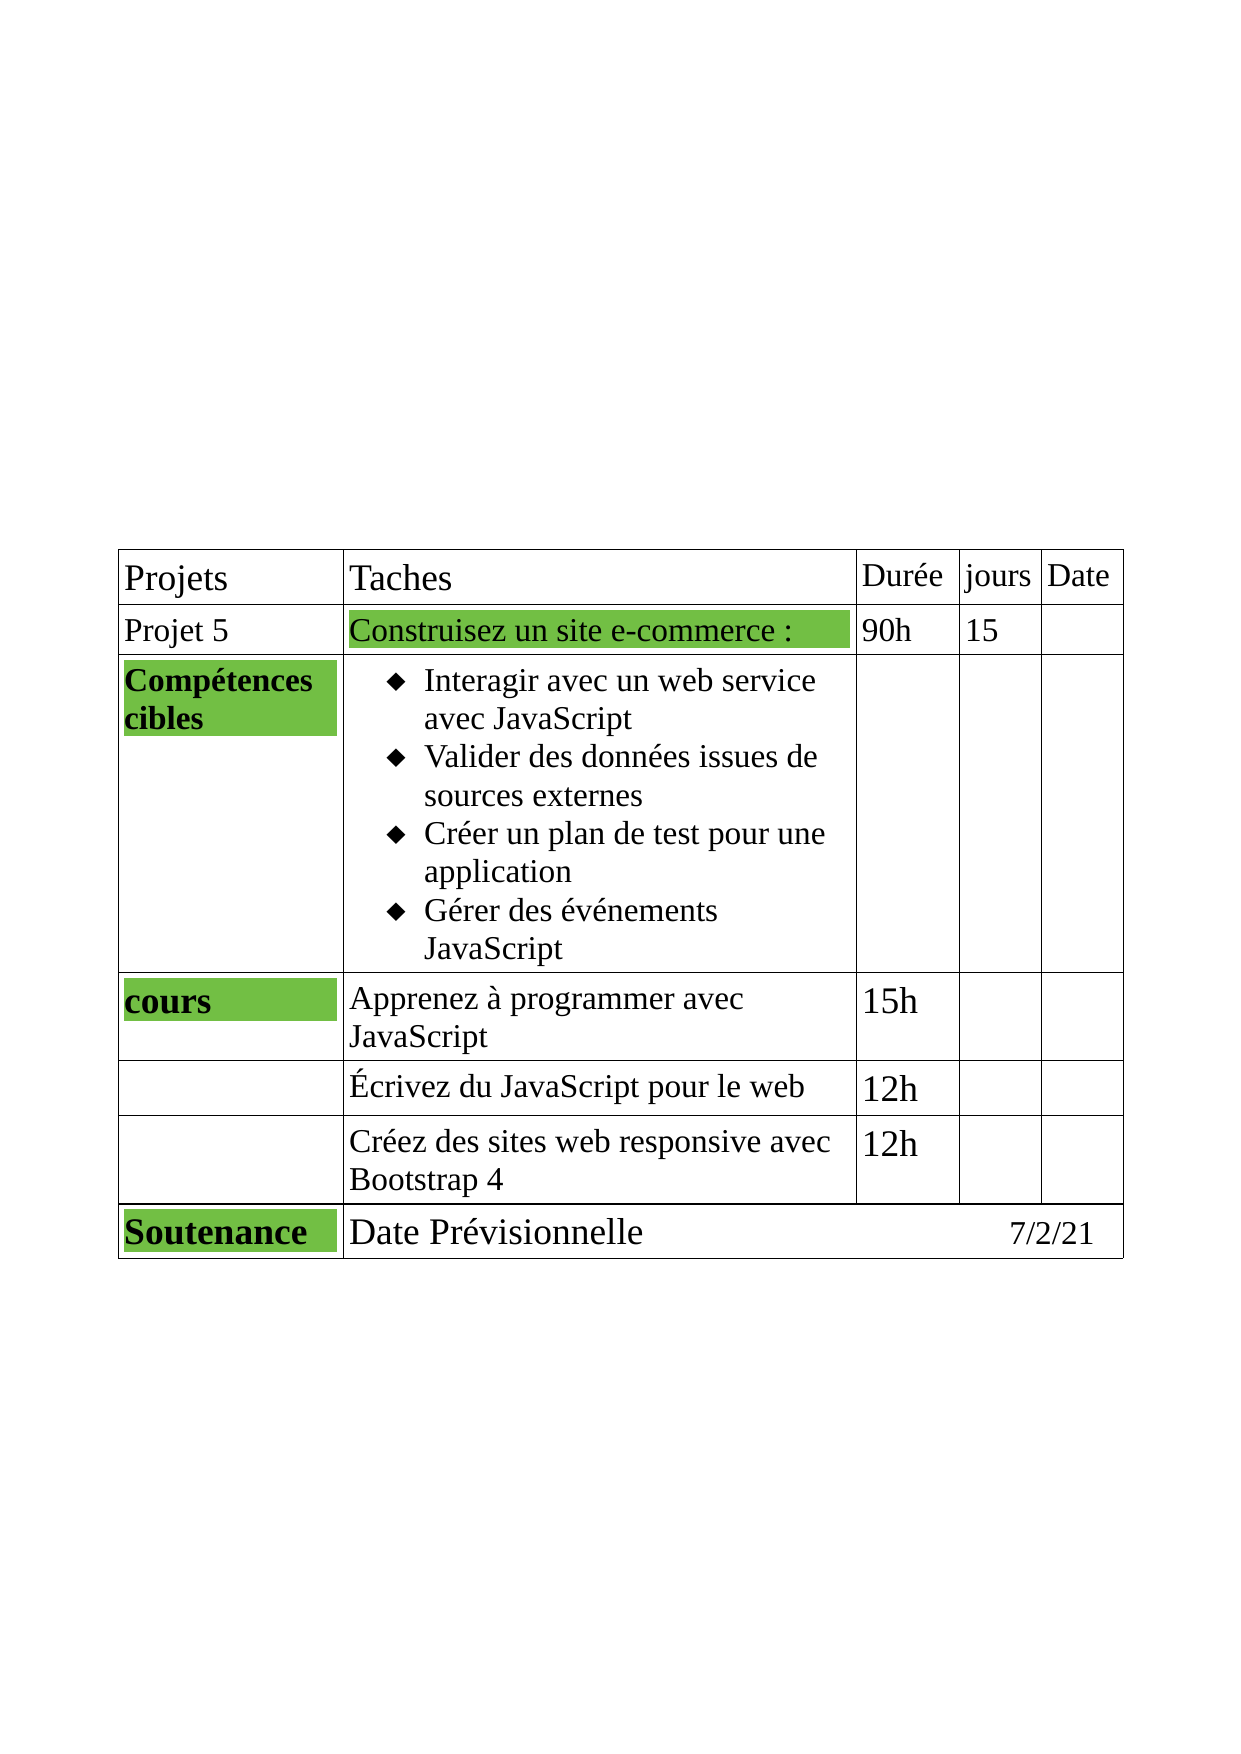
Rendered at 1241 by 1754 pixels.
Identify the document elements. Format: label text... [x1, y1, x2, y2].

table_cell Écrivez du JavaScript pour le web [344, 1061, 856, 1115]
table_cell Construisez un site e-commerce : [344, 605, 856, 654]
table_cell [1042, 605, 1123, 654]
table_cell Compétences cibles [119, 655, 343, 972]
table_cell 90h [857, 605, 959, 654]
table_cell 12h [857, 1116, 959, 1203]
table_cell Interagir avec un web service avec JavaScript Valider des données issues de sources externes Créer un plan de test pour une application Gérer des événements JavaScript [344, 655, 856, 972]
table_cell [1042, 655, 1123, 972]
table_cell [857, 655, 959, 972]
table_header Date [1042, 550, 1123, 604]
table_cell [960, 973, 1041, 1060]
table_cell [119, 1061, 343, 1115]
table_cell cours [119, 973, 343, 1060]
table_header jours [960, 550, 1041, 604]
table_cell [1042, 973, 1123, 1060]
table_header Date Prévisionnelle 7/2/21 [344, 1205, 1123, 1258]
table_header Soutenance [119, 1205, 343, 1258]
table_cell [1042, 1061, 1123, 1115]
table_cell [960, 1116, 1041, 1203]
table_cell Apprenez à programmer avec JavaScript [344, 973, 856, 1060]
table_header Taches [344, 550, 856, 604]
table_header Projets [119, 550, 343, 604]
table_cell 15 [960, 605, 1041, 654]
table_cell 15h [857, 973, 959, 1060]
table_cell [119, 1116, 343, 1203]
table_header Durée [857, 550, 959, 604]
table_cell 12h [857, 1061, 959, 1115]
table_cell [960, 655, 1041, 972]
table_cell [960, 1061, 1041, 1115]
table_cell Projet 5 [119, 605, 343, 654]
table_cell Créez des sites web responsive avec Bootstrap 4 [344, 1116, 856, 1203]
table_cell [1042, 1116, 1123, 1203]
